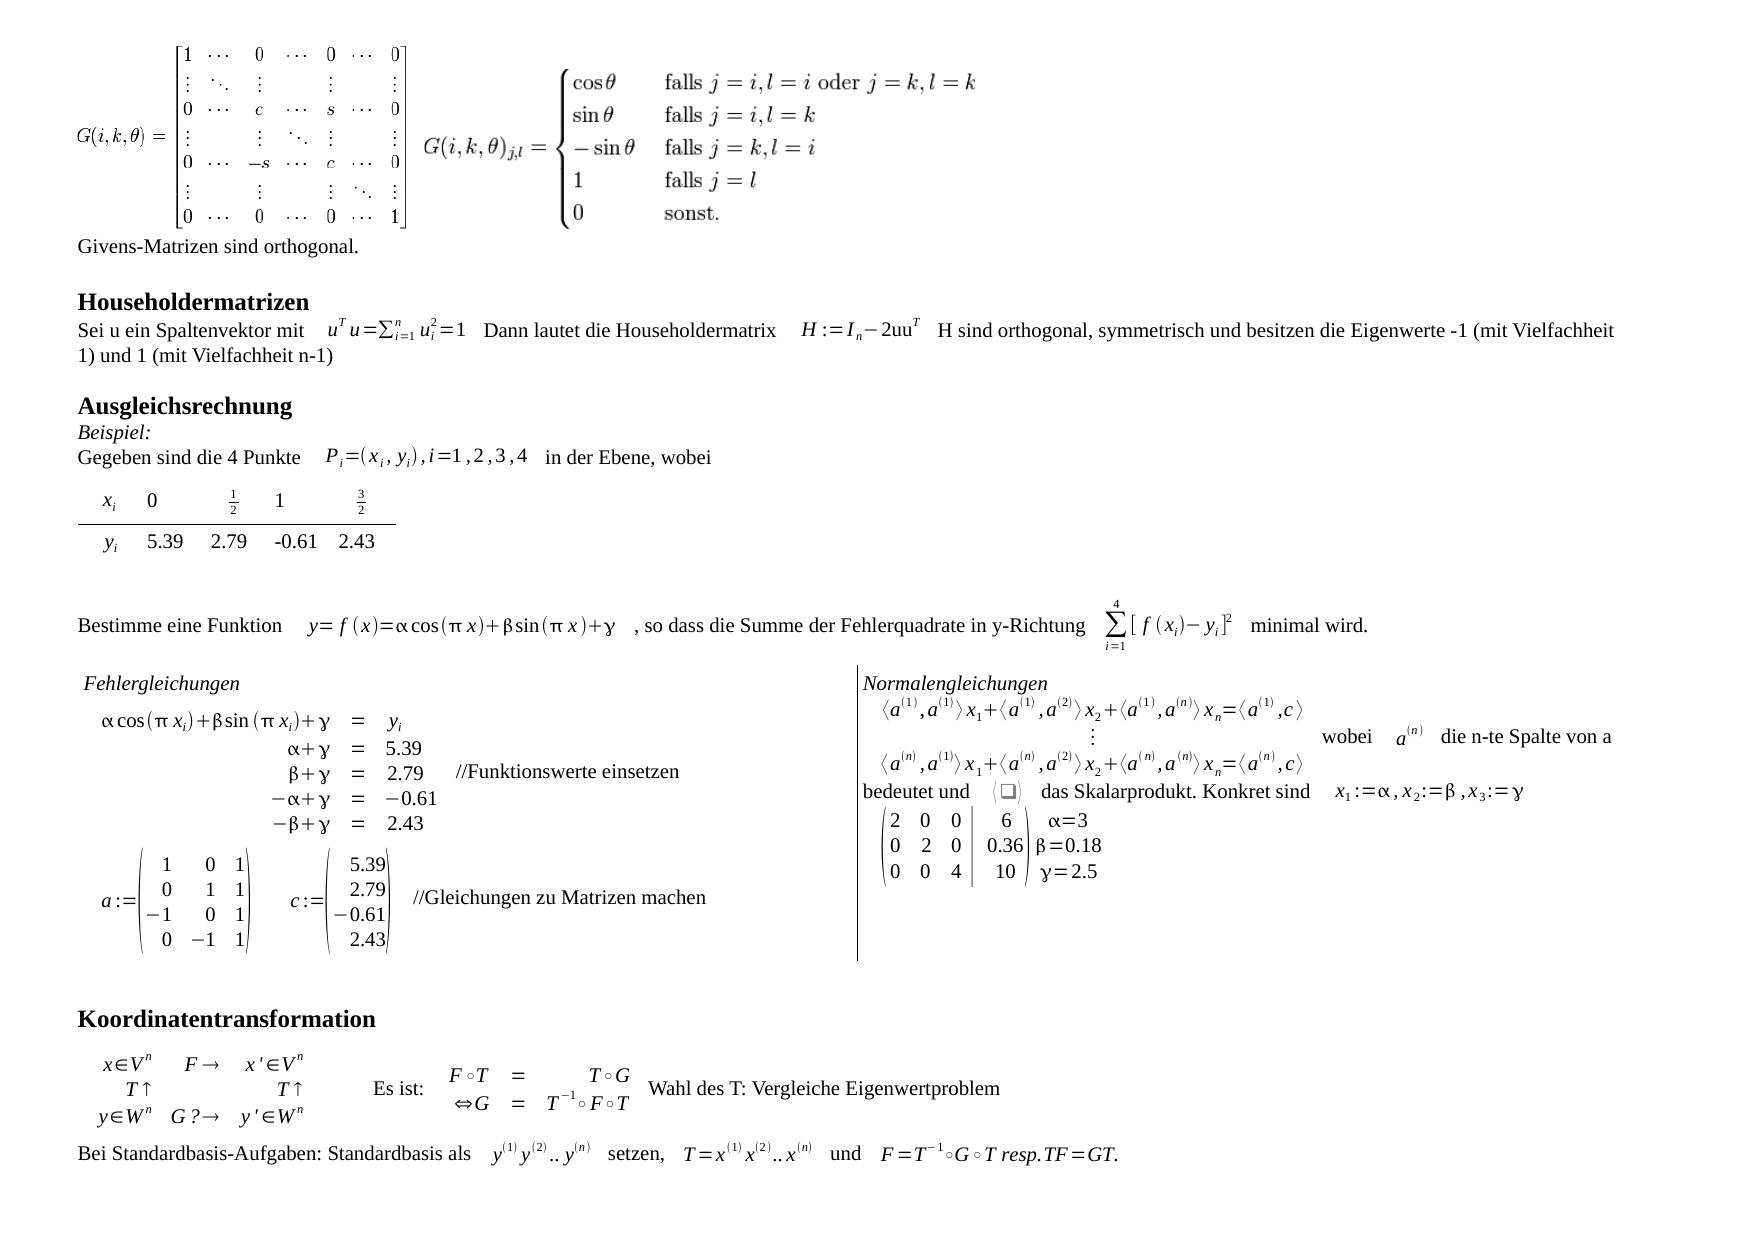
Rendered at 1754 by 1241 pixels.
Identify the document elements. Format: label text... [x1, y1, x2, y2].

text Bestimme eine Funktion , so dass die Summe der Fehlerquadrate in y-Richtungminimal wird. [77, 597, 1636, 653]
picture [424, 69, 975, 229]
text Bei Standardbasis-Aufgaben: Standardbasis alssetzen,und [77, 1140, 1636, 1166]
text Es ist: Wahl des T: Vergleiche Eigenwertproblem [77, 1048, 1636, 1128]
text Ausgleichsrechnung [77, 391, 1636, 420]
table_cell 2.43 [333, 525, 396, 561]
table_cell [78, 525, 141, 561]
table_header Normalengleichungen wobei die n-te Spalte von a bedeutet und das Skalarprodukt. Konkret sind [858, 665, 1636, 961]
table_header Fehlergleichungen //Funktionswerte einsetzen //Gleichungen zu Matrizen machen [78, 665, 857, 961]
table_header [333, 482, 396, 523]
table_header 1 [269, 482, 333, 523]
text Koordinatentransformation [77, 1004, 1636, 1033]
text Beispiel: [77, 420, 1636, 444]
text Gegeben sind die 4 Punkte in der Ebene, wobei [77, 444, 1636, 470]
table_cell 2.79 [205, 525, 268, 561]
text Householdermatrizen [77, 287, 1636, 316]
table_cell -0.61 [269, 525, 333, 561]
text Givens-Matrizen sind orthogonal. [77, 234, 1636, 258]
table_header [205, 482, 268, 523]
table_header [78, 482, 141, 523]
table_cell 5.39 [141, 525, 205, 561]
text Sei u ein Spaltenvektor mit Dann lautet die Householdermatrix H sind orthogonal, symmetrisch und besitzen die Eigenwerte -1 (mit Vielfachheit 1) und 1 (mit Vielfachheit n-1) [77, 316, 1636, 367]
table_header 0 [141, 482, 205, 523]
picture [77, 46, 406, 229]
